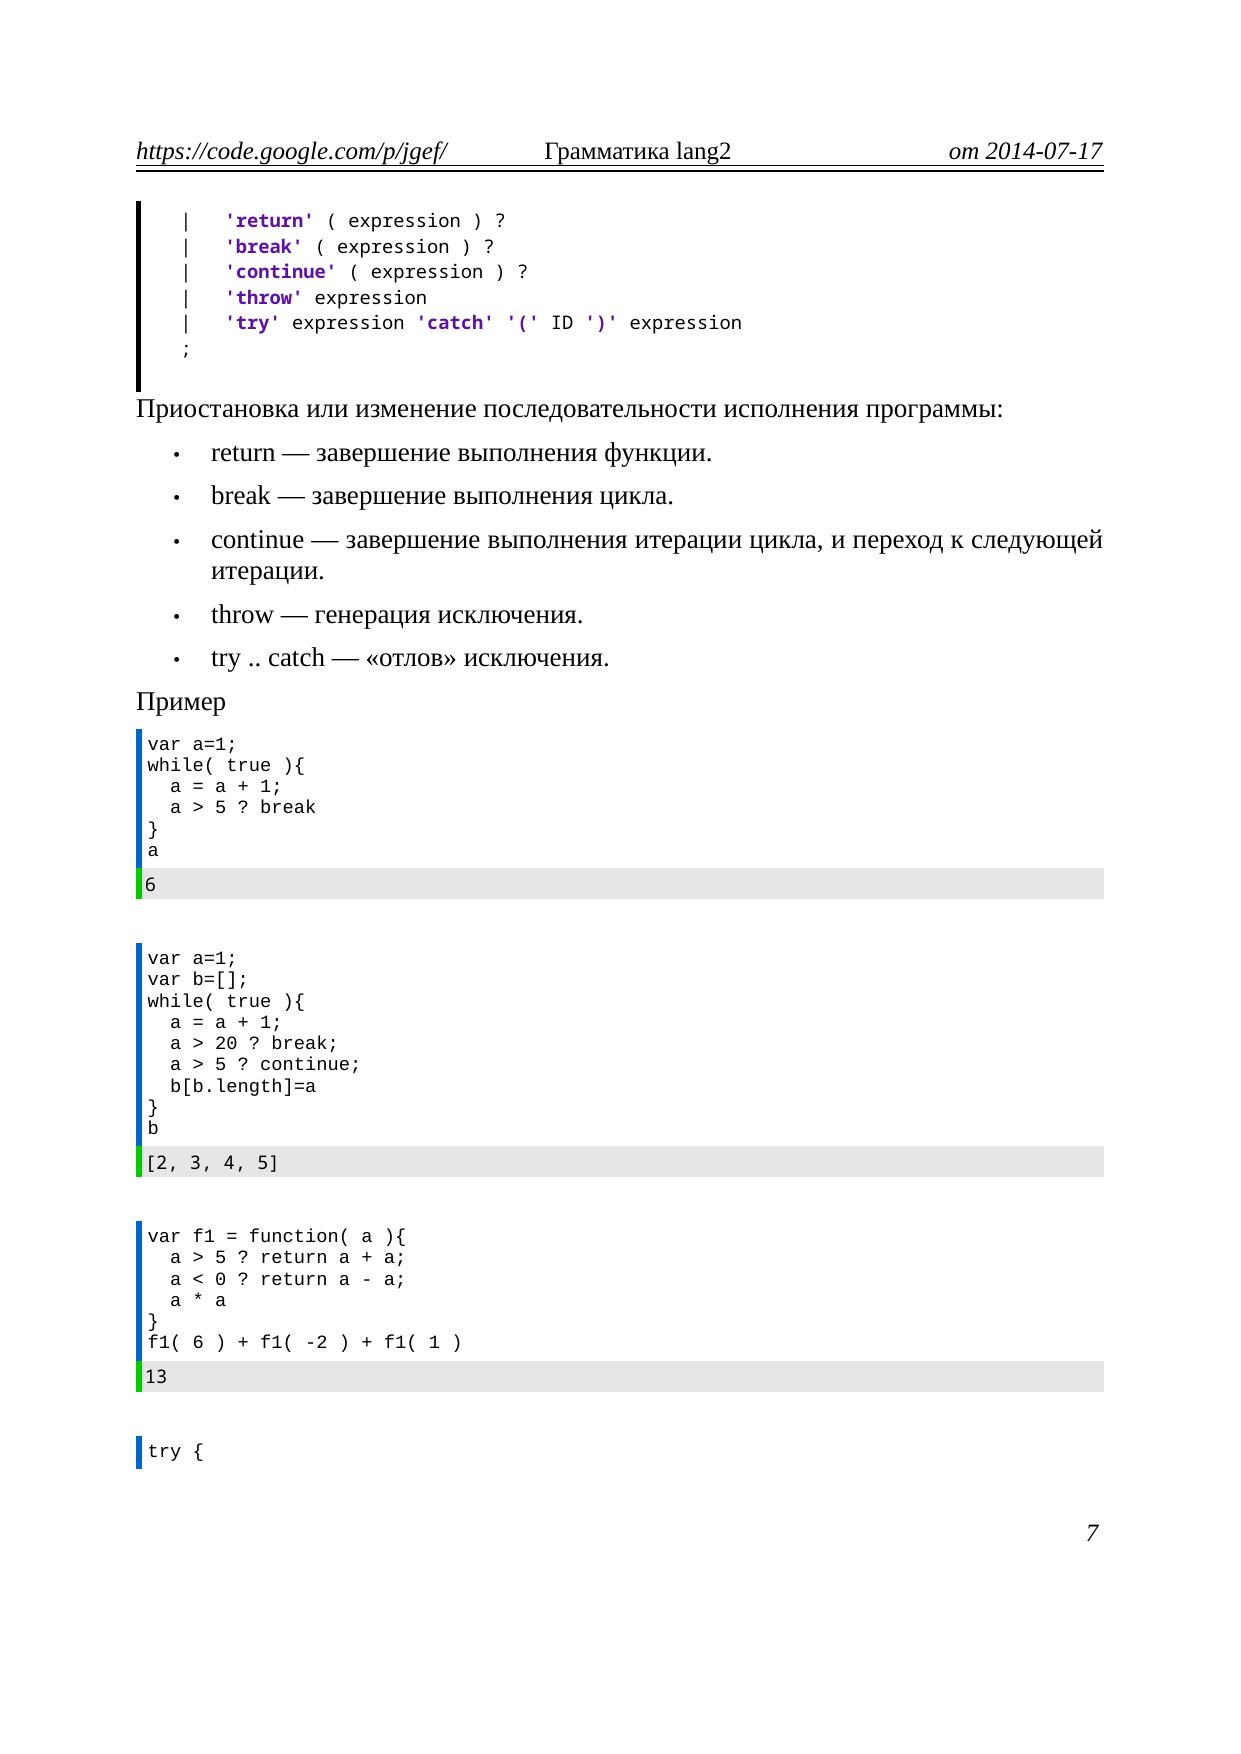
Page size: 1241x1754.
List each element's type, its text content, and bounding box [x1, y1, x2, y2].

text b [142, 1119, 1104, 1146]
text | 'break' ( expression ) ? [141, 233, 1104, 258]
text 13 [142, 1361, 1104, 1392]
list return — завершение выполнения функции. [173, 436, 1104, 467]
list throw — генерация исключения. [173, 598, 1104, 629]
text a = a + 1; [142, 1013, 1104, 1034]
text 6 [142, 868, 1104, 899]
list try .. catch — «отлов» исключения. [173, 641, 1104, 672]
text } [142, 1098, 1104, 1119]
text try { [142, 1436, 1104, 1469]
text a > 5 ? continue; [142, 1055, 1104, 1076]
text | 'try' expression 'catch' '(' ID ')' expression [141, 309, 1104, 335]
text a = a + 1; [142, 777, 1104, 798]
text var b=[]; [142, 970, 1104, 991]
text | 'throw' expression [141, 284, 1104, 309]
text var a=1; [142, 943, 1104, 970]
text a > 5 ? return a + a; [142, 1248, 1104, 1269]
text f1( 6 ) + f1( -2 ) + f1( 1 ) [142, 1333, 1104, 1361]
text | 'continue' ( expression ) ? [141, 258, 1104, 284]
text b[b.length]=a [142, 1076, 1104, 1098]
text Пример [136, 685, 1104, 716]
text ; [141, 335, 1104, 361]
text a * a [142, 1291, 1104, 1312]
text a [142, 841, 1104, 868]
text } [142, 819, 1104, 841]
text a < 0 ? return a - a; [142, 1269, 1104, 1291]
text } [142, 1312, 1104, 1333]
list break — завершение выполнения цикла. [173, 479, 1104, 510]
text | 'return' ( expression ) ? [141, 201, 1104, 233]
text [2, 3, 4, 5] [142, 1146, 1104, 1177]
text a > 20 ? break; [142, 1034, 1104, 1055]
text var f1 = function( a ){ [142, 1221, 1104, 1248]
list continue — завершение выполнения итерации цикла, и переход к следующей итерации. [173, 523, 1104, 585]
text while( true ){ [142, 756, 1104, 777]
text a > 5 ? break [142, 798, 1104, 819]
text var a=1; [142, 729, 1104, 756]
text while( true ){ [142, 991, 1104, 1013]
text Приостановка или изменение последовательности исполнения программы: [136, 392, 1104, 423]
